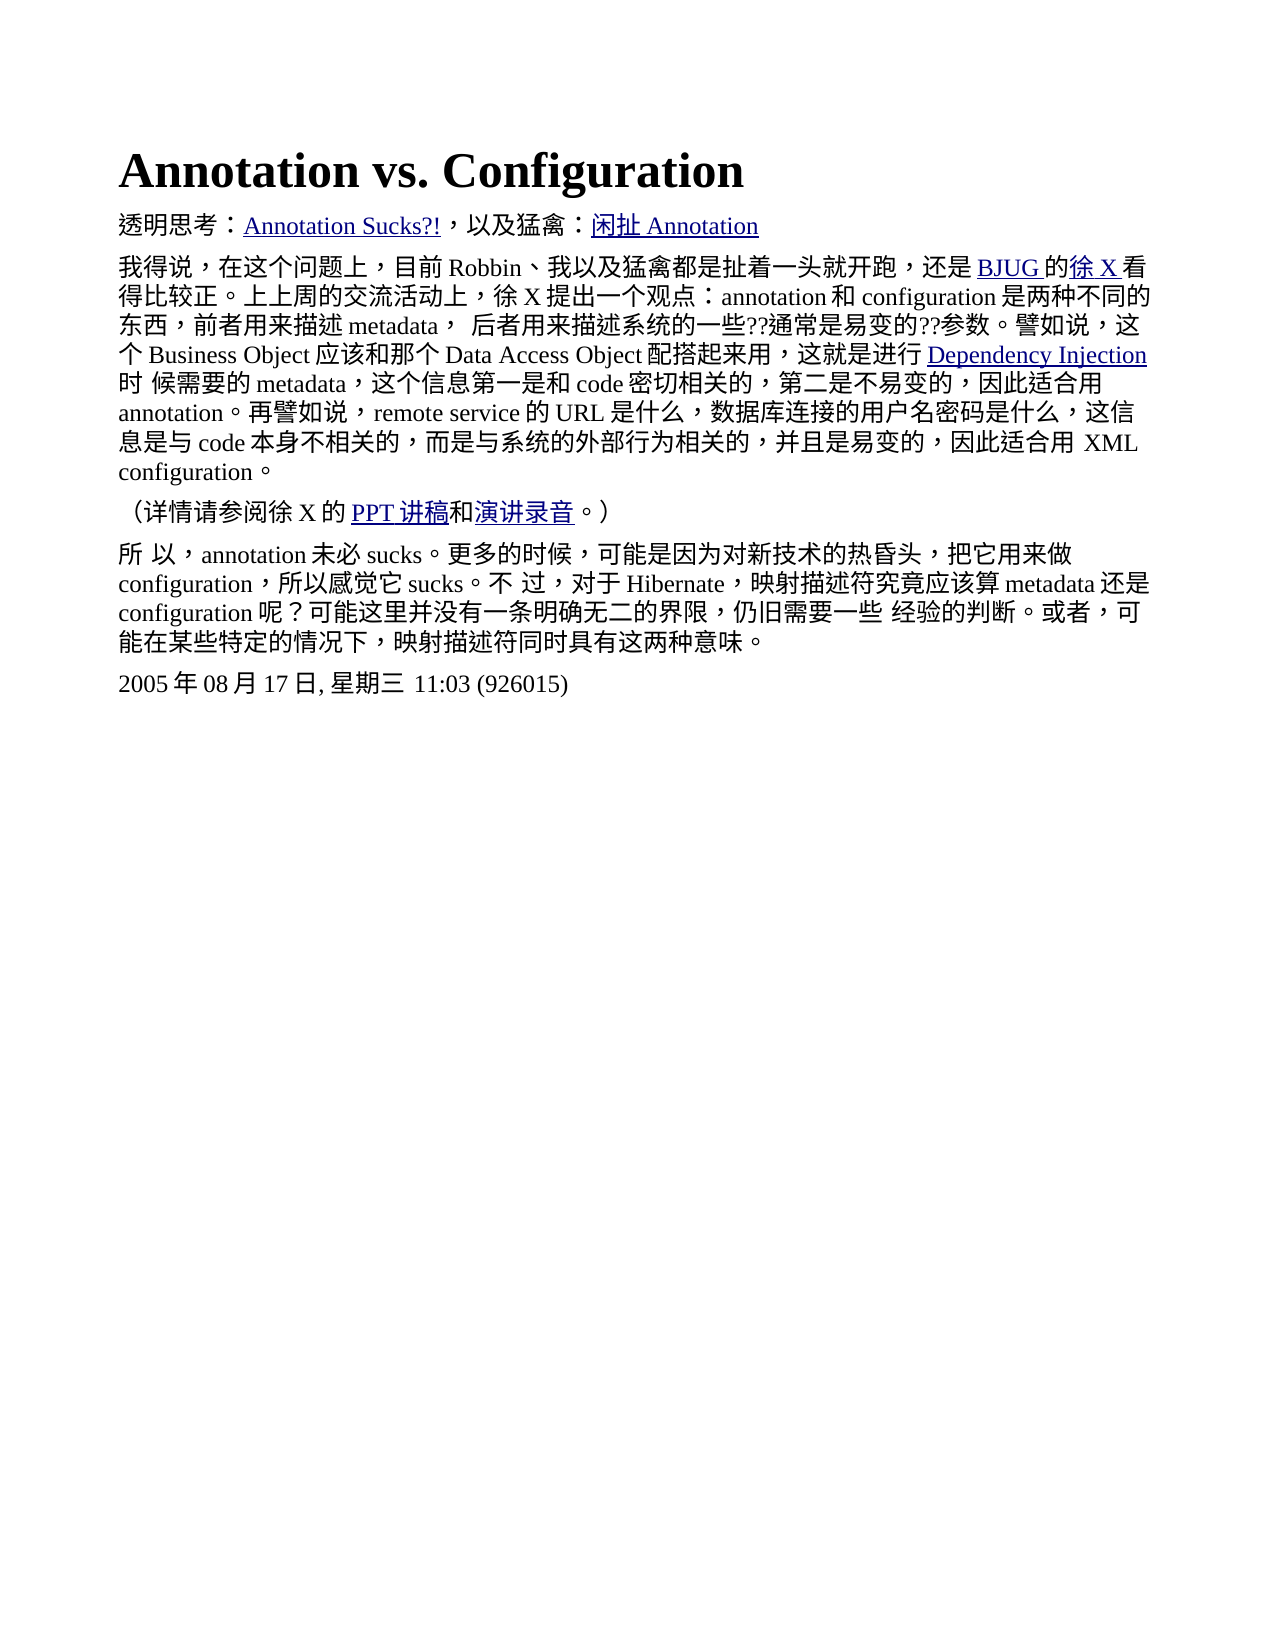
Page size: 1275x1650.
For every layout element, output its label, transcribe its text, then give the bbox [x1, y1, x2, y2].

text 所 以，annotation未必sucks。更多的时候，可能是因为对新技术的热昏头，把它用来做configuration，所以感觉它sucks。不 过，对于Hibernate，映射描述符究竟应该算metadata还是configuration呢？可能这里并没有一条明确无二的界限，仍旧需要一些 经验的判断。或者，可能在某些特定的情况下，映射描述符同时具有这两种意味。 [118, 540, 1157, 657]
text （详情请参阅徐X的PPT讲稿和演讲录音。） [118, 498, 1157, 528]
text 2005年08月17日, 星期三 11:03 (926015) [118, 669, 1157, 698]
subtitle Annotation vs. Configuration [118, 143, 1157, 198]
text 透明思考：Annotation Sucks?!，以及猛禽：闲扯Annotation [118, 211, 1157, 240]
text 我得说，在这个问题上，目前Robbin、我以及猛禽都是扯着一头就开跑，还是BJUG的徐X看 得比较正。上上周的交流活动上，徐X提出一个观点：annotation和configuration是两种不同的东西，前者用来描述metadata， 后者用来描述系统的一些??通常是易变的??参数。譬如说，这个Business Object应该和那个Data Access Object配搭起来用，这就是进行Dependency Injection时 候需要的metadata，这个信息第一是和code密切相关的，第二是不易变的，因此适合用annotation。再譬如说，remote service的URL是什么，数据库连接的用户名密码是什么，这信息是与code本身不相关的，而是与系统的外部行为相关的，并且是易变的，因此适合用 XML configuration。 [118, 253, 1157, 486]
